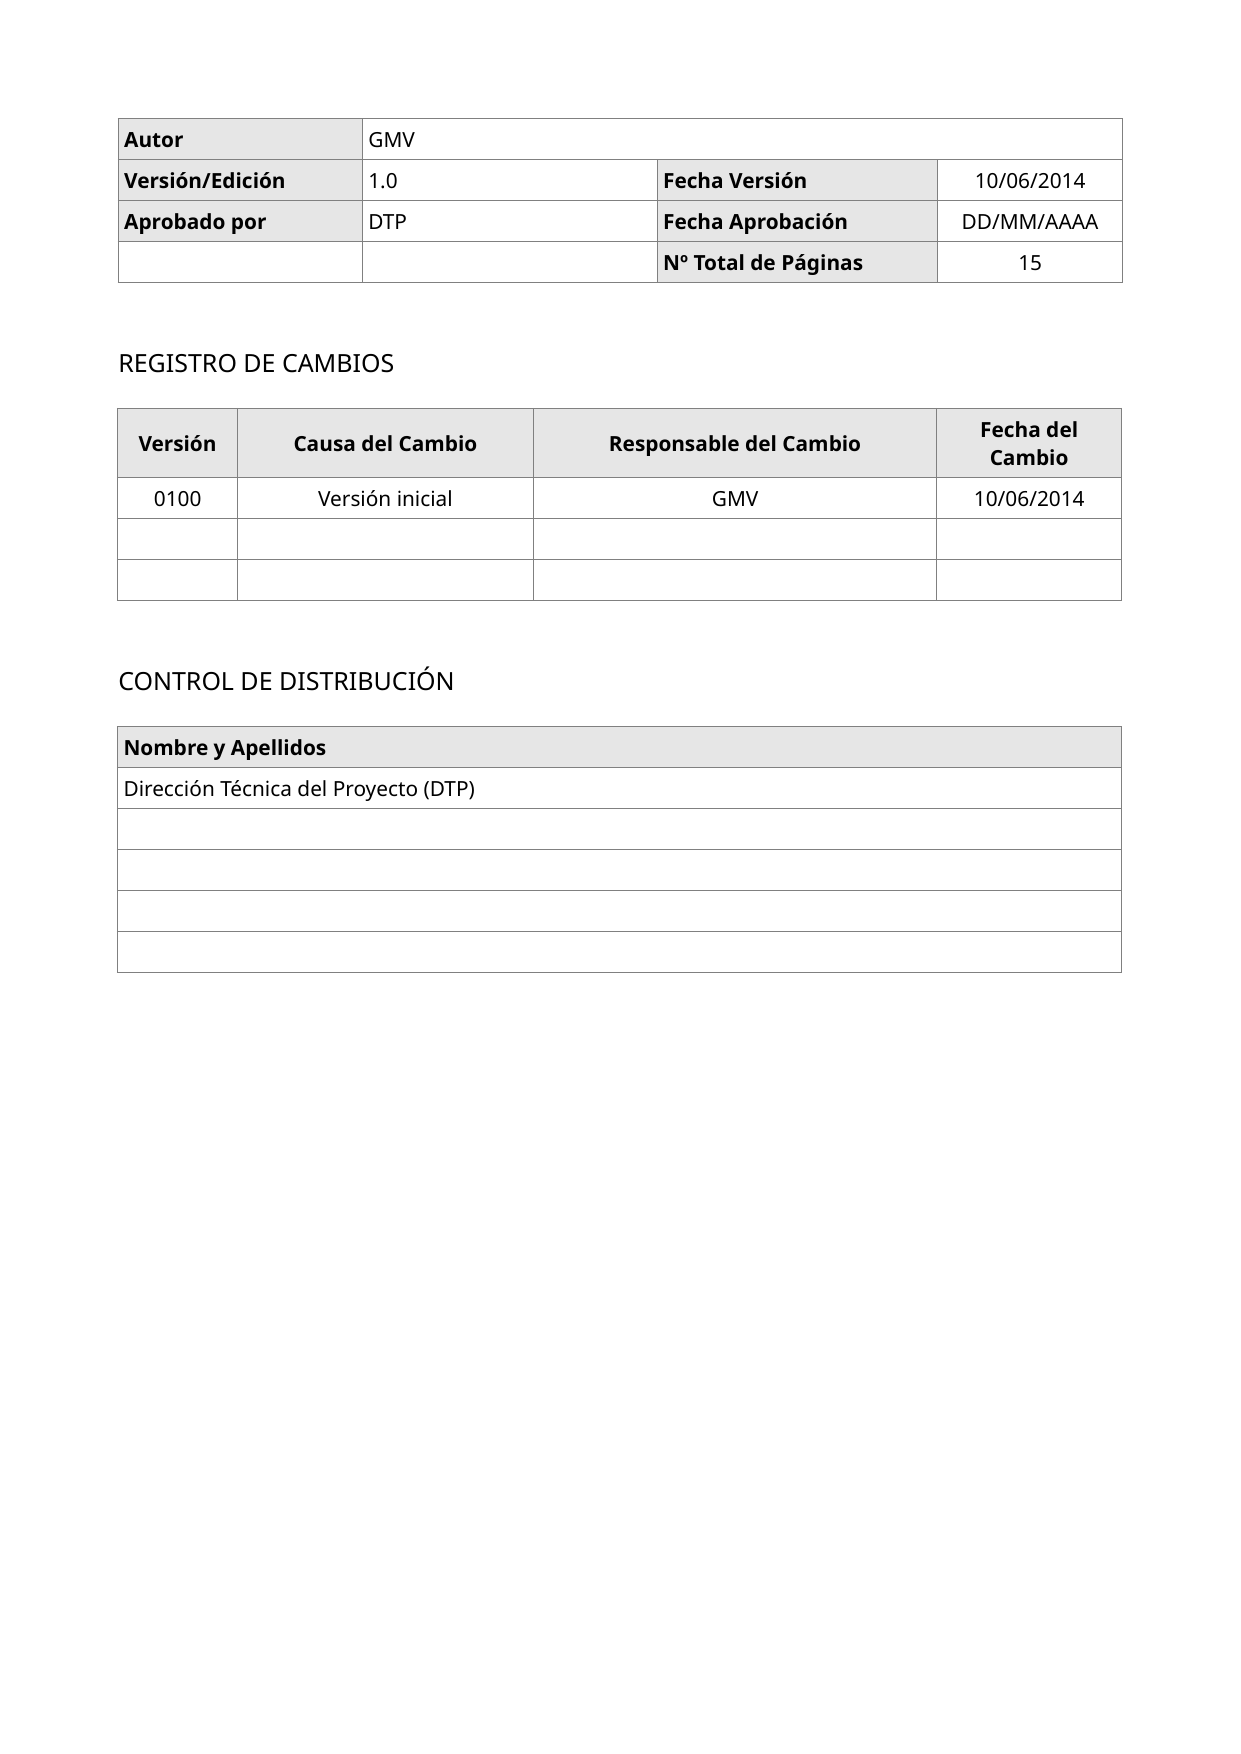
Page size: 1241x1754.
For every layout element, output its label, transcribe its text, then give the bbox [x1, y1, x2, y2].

table_cell [118, 891, 1121, 931]
table_cell [937, 519, 1121, 559]
table_cell GMV [534, 478, 936, 518]
table_cell Fecha Versión [658, 160, 937, 200]
table_cell [238, 519, 533, 559]
table_cell [118, 932, 1121, 972]
table_cell [118, 560, 237, 600]
table_header Responsable del Cambio [534, 409, 936, 477]
table_cell GMV [363, 119, 1122, 159]
table_cell [937, 560, 1121, 600]
table_cell Nº Total de Páginas [658, 242, 937, 282]
table_cell 10/06/2014 [938, 160, 1122, 200]
table_cell Dirección Técnica del Proyecto (DTP) [118, 768, 1121, 808]
table_cell 0100 [118, 478, 237, 518]
table_cell 10/06/2014 [937, 478, 1121, 518]
text CONTROL DE DISTRIBUCIÓN [118, 664, 1122, 698]
table_cell Aprobado por [119, 201, 362, 241]
table_cell Autor [119, 119, 362, 159]
table_cell Versión/Edición [119, 160, 362, 200]
table_header Causa del Cambio [238, 409, 533, 477]
table_header Nombre y Apellidos [118, 727, 1121, 767]
table_cell Fecha Aprobación [658, 201, 937, 241]
table_cell [118, 519, 237, 559]
table_cell Versión inicial [238, 478, 533, 518]
table_cell 1.0 [363, 160, 657, 200]
table_cell DD/MM/AAAA [938, 201, 1122, 241]
table_cell [119, 242, 362, 282]
table_cell [363, 242, 657, 282]
table_cell [118, 809, 1121, 849]
table_cell [118, 850, 1121, 890]
table_cell 18 [938, 242, 1122, 282]
text REGISTRO DE CAMBIOS [118, 345, 1122, 379]
table_header Versión [118, 409, 237, 477]
table_header Fecha del Cambio [937, 409, 1121, 477]
table_cell [238, 560, 533, 600]
table_cell [534, 519, 936, 559]
table_cell [534, 560, 936, 600]
table_cell DTP [363, 201, 657, 241]
